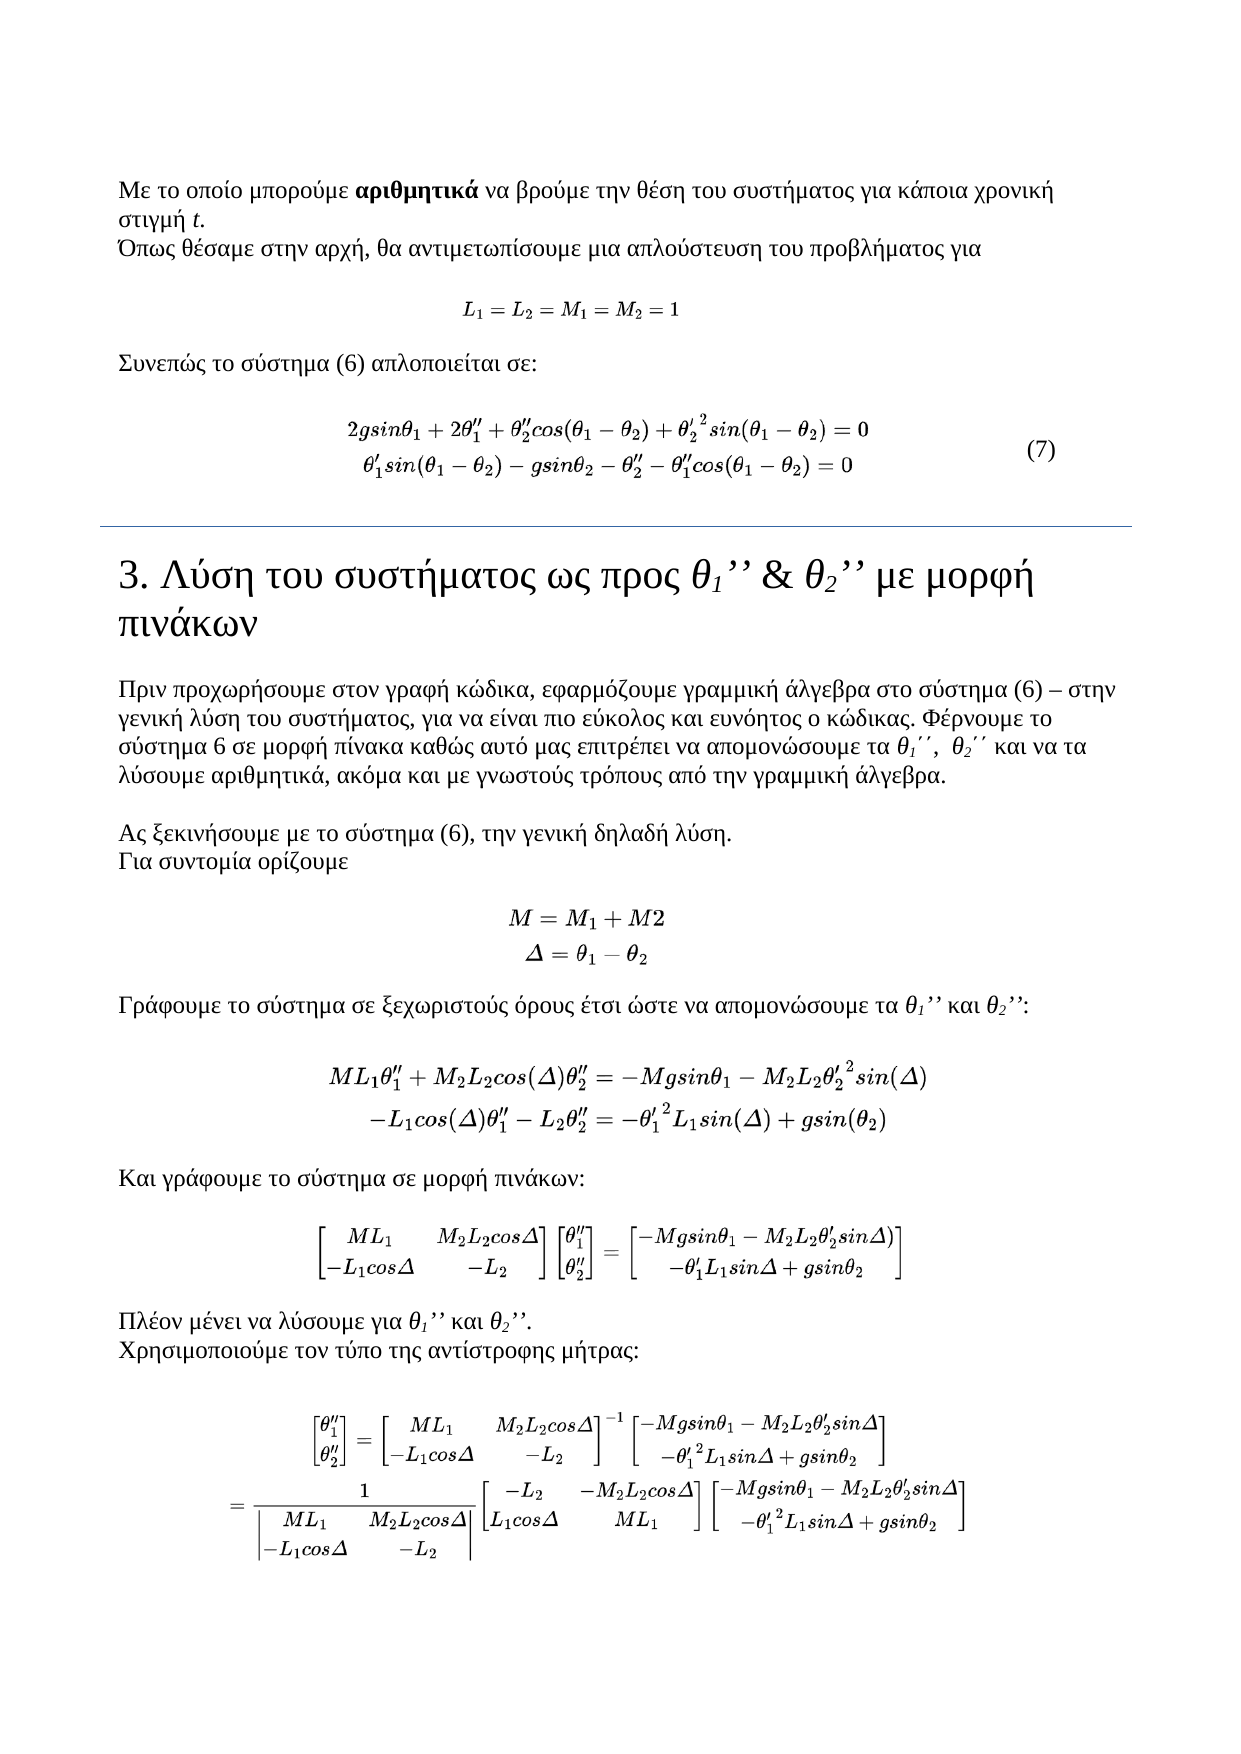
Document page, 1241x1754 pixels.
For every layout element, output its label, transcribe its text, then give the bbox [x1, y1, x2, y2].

text Συνεπώς το σύστημα (6) απλοποιείται σε: [118, 348, 1122, 377]
text Χρησιμοποιούμε τον τύπο της αντίστροφης μήτρας: [118, 1335, 1122, 1364]
text Πλέον μένει να λύσουμε για θ1’’ και θ2’’. [118, 1306, 1122, 1335]
picture [201, 1399, 983, 1578]
text Και γράφουμε το σύστημα σε μορφή πινάκων: [118, 1163, 1122, 1191]
text (7) [883, 434, 1122, 463]
text Πριν προχωρήσουμε στον γραφή κώδικα, εφαρμόζουμε γραμμική άλγεβρα στο σύστημα (6) – στην γενική λύση του συστήματος, για να είναι πιο εύκολος και ευνόητος ο κώδικας. Φέρνουμε το σύστημα 6 σε μορφή πίνακα καθώς αυτό μας επιτρέπει να απομονώσουμε τα θ1΄΄, θ2΄΄ και να τα λύσουμε αριθμητικά, ακόμα και με γνωστούς τρόπους από την γραμμική άλγεβρα. [118, 674, 1122, 789]
text Για συντομία ορίζουμε [118, 846, 1122, 875]
picture [302, 402, 883, 492]
text [118, 434, 302, 463]
picture [303, 1215, 921, 1294]
text Όπως θέσαμε στην αρχή, θα αντιμετωπίσουμε μια απλούστευση του προβλήματος για [118, 233, 1122, 262]
text Ας ξεκινήσουμε με το σύστημα (6), την γενική δηλαδή λύση. [118, 818, 1122, 846]
picture [325, 1050, 927, 1139]
text 3. Λύση του συστήματος ως προς θ1’’ & θ2’’ με μορφή πινάκων [118, 549, 1122, 645]
text Γράφουμε το σύστημα σε ξεχωριστούς όρους έτσι ώστε να απομονώσουμε τα θ1’’ και θ2’’: [118, 990, 1122, 1019]
picture [467, 888, 691, 978]
text Με το οποίο μπορούμε αριθμητικά να βρούμε την θέση του συστήματος για κάποια χρονική στιγμή t. [118, 176, 1122, 233]
picture [452, 289, 699, 330]
